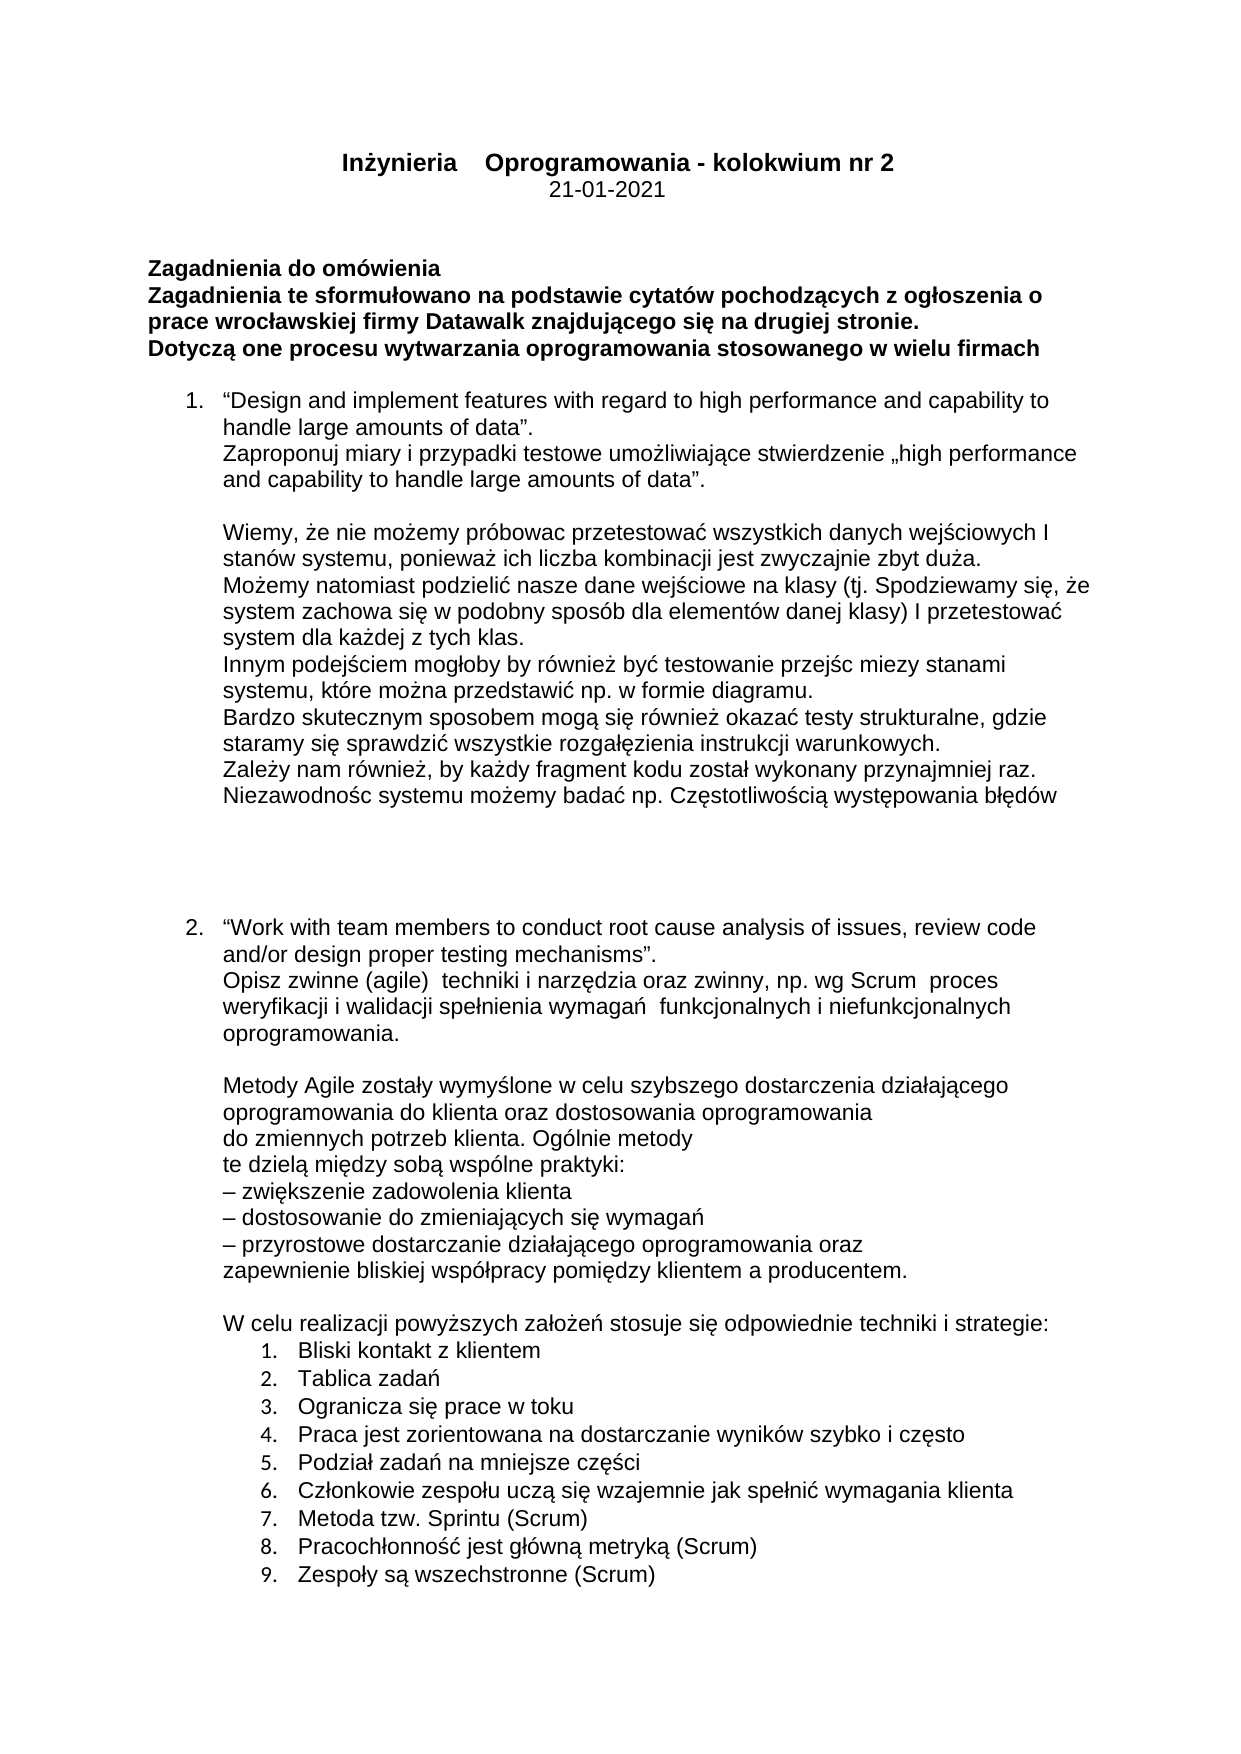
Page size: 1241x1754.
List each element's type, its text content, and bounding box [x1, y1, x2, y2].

list Opisz zwinne (agile) techniki i narzędzia oraz zwinny, np. wg Scrum proces weryfikacji i walidacji spełnienia wymagań funkcjonalnych i niefunkcjonalnych oprogramowania. [223, 967, 1093, 1046]
subtitle Zagadnienia do omówienia [148, 255, 1093, 282]
list Tablica zadań [260, 1364, 1093, 1392]
list Zaproponuj miary i przypadki testowe umożliwiające stwierdzenie „high performance and capability to handle large amounts of data”. [223, 440, 1093, 493]
list do zmiennych potrzeb klienta. Ogólnie metody [223, 1125, 1093, 1151]
subtitle Dotyczą one procesu wytwarzania oprogramowania stosowanego w wielu firmach [148, 334, 1093, 361]
list – przyrostowe dostarczanie działającego oprogramowania oraz [223, 1231, 1093, 1257]
list te dzielą między sobą wspólne praktyki: [223, 1151, 1093, 1178]
text Inżynieria Oprogramowania - kolokwium nr 2 [148, 148, 1093, 176]
subtitle Zagadnienia te sformułowano na podstawie cytatów pochodzących z ogłoszenia o prace wrocławskiej firmy Datawalk znajdującego się na drugiej stronie. [148, 282, 1093, 334]
list W celu realizacji powyższych założeń stosuje się odpowiednie techniki i strategie: [223, 1309, 1093, 1336]
list Podział zadań na mniejsze części [260, 1448, 1093, 1476]
list “Design and implement features with regard to high performance and capability to handle large amounts of data”. [185, 387, 1093, 440]
list Innym podejściem mogłoby by również być testowanie przejśc miezy stanami systemu, które można przedstawić np. w formie diagramu. [223, 651, 1093, 703]
list Metody Agile zostały wymyślone w celu szybszego dostarczenia działającego oprogramowania do klienta oraz dostosowania oprogramowania [223, 1072, 1093, 1125]
list Bliski kontakt z klientem [260, 1336, 1093, 1364]
list Członkowie zespołu uczą się wzajemnie jak spełnić wymagania klienta [260, 1476, 1093, 1504]
list Bardzo skutecznym sposobem mogą się również okazać testy strukturalne, gdzie staramy się sprawdzić wszystkie rozgałęzienia instrukcji warunkowych. [223, 703, 1093, 756]
list Wiemy, że nie możemy próbowac przetestować wszystkich danych wejściowych I stanów systemu, ponieważ ich liczba kombinacji jest zwyczajnie zbyt duża. Możemy natomiast podzielić nasze dane wejściowe na klasy (tj. Spodziewamy się, że system zachowa się w podobny sposób dla elementów danej klasy) I przetestować system dla każdej z tych klas. [223, 519, 1093, 651]
list Zależy nam również, by każdy fragment kodu został wykonany przynajmniej raz. [223, 756, 1093, 782]
text 21-01-2021 [148, 176, 1093, 203]
list Metoda tzw. Sprintu (Scrum) [260, 1504, 1093, 1532]
list Pracochłonność jest główną metryką (Scrum) [260, 1532, 1093, 1560]
list Niezawodnośc systemu możemy badać np. Częstotliwością występowania błędów [223, 782, 1093, 809]
list – zwiększenie zadowolenia klienta [223, 1178, 1093, 1204]
list – dostosowanie do zmieniających się wymagań [223, 1204, 1093, 1231]
list zapewnienie bliskiej współpracy pomiędzy klientem a producentem. [223, 1257, 1093, 1283]
list Ogranicza się prace w toku [260, 1392, 1093, 1420]
list Zespoły są wszechstronne (Scrum) [260, 1560, 1093, 1588]
list Praca jest zorientowana na dostarczanie wyników szybko i często [260, 1420, 1093, 1448]
list “Work with team members to conduct root cause analysis of issues, review code and/or design proper testing mechanisms”. [185, 914, 1093, 967]
